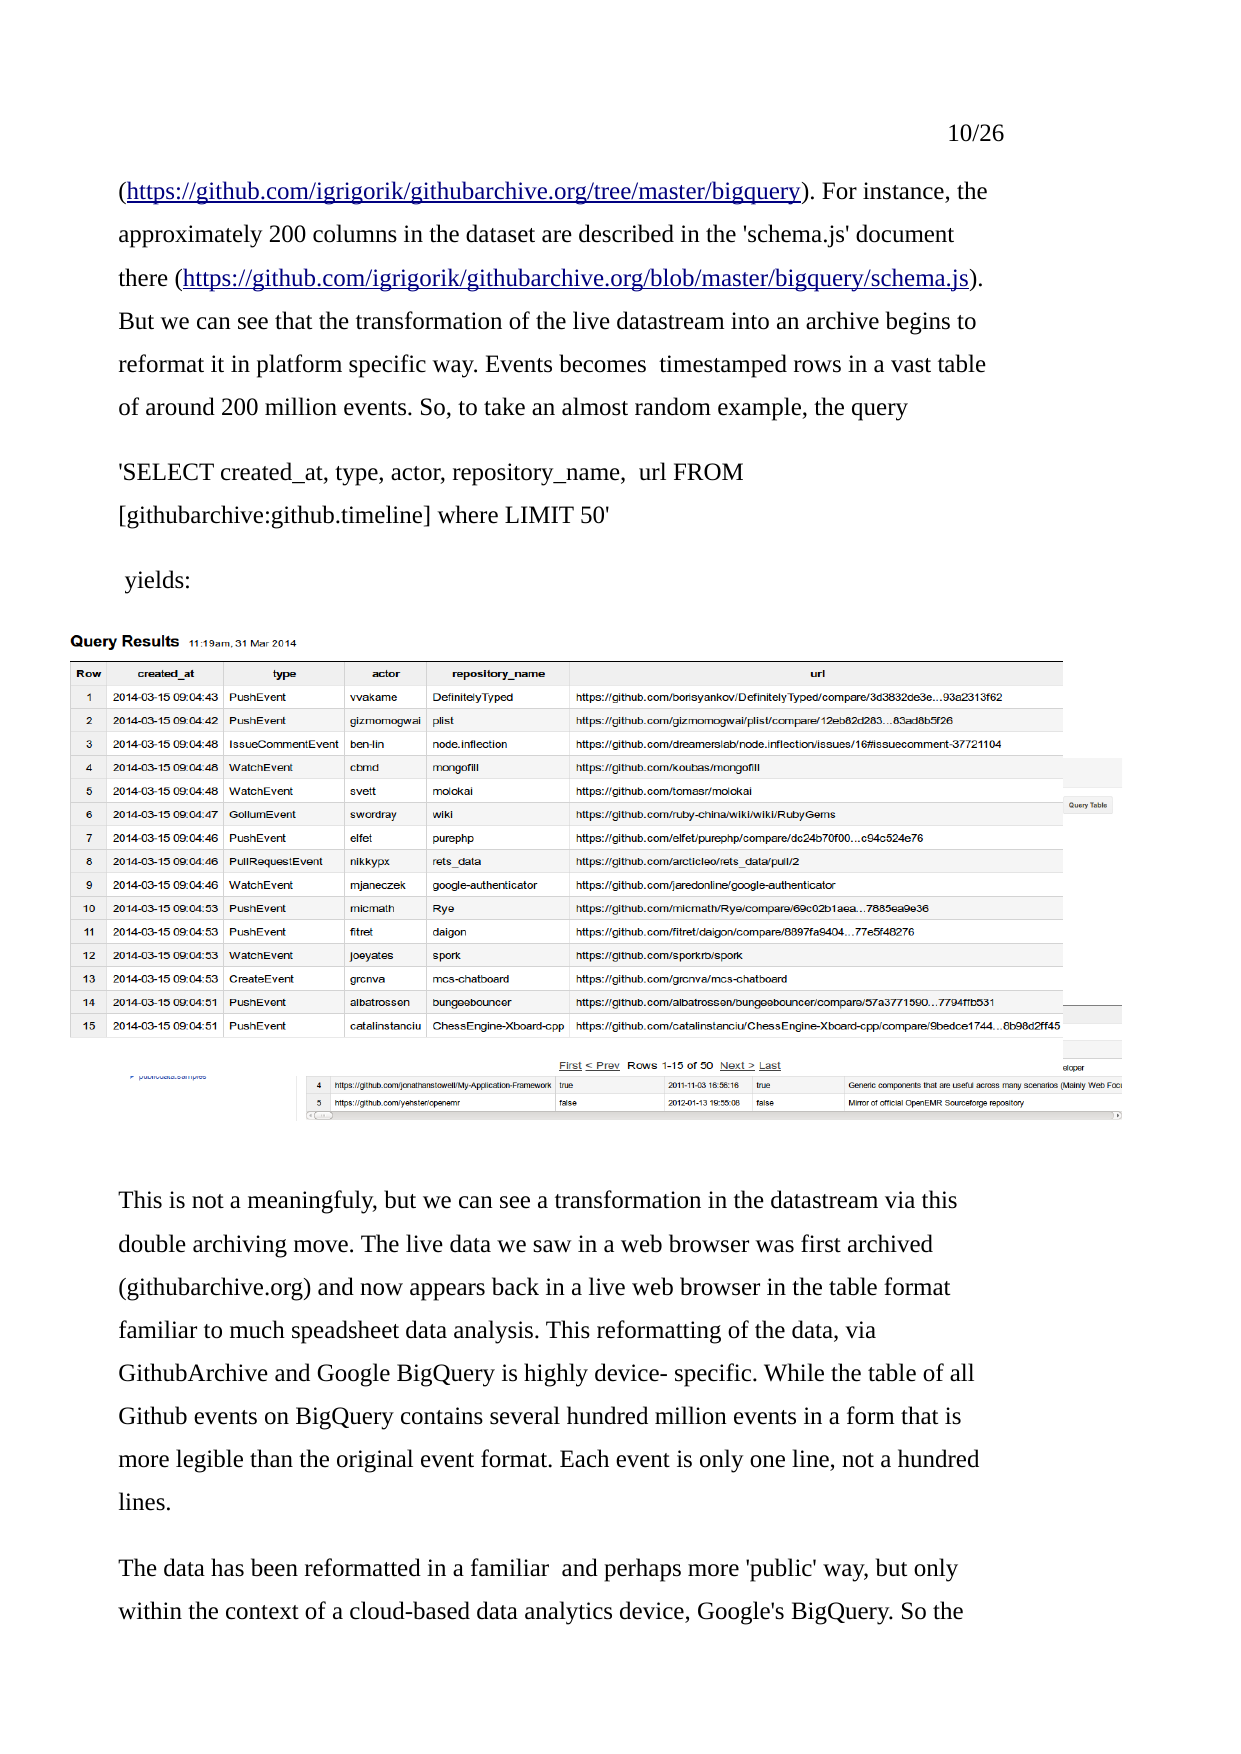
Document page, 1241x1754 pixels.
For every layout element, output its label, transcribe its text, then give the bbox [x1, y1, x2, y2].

text yields: [118, 566, 1004, 594]
text (https://github.com/igrigorik/githubarchive.org/tree/master/bigquery). For instance, the approximately 200 columns in the dataset are described in the 'schema.js' document there (https://github.com/igrigorik/githubarchive.org/blob/master/bigquery/schema.js). But we can see that the transformation of the live datastream into an archive begins to reformat it in platform specific way. Events becomes timestamped rows in a vast table of around 200 million events. So, to take an almost random example, the query [118, 176, 1004, 421]
picture [59, 630, 1123, 1121]
text The data has been reformatted in a familiar and perhaps more 'public' way, but only within the context of a cloud-based data analytics device, Google's BigQuery. So the [118, 1553, 1004, 1624]
text This is not a meaningfuly, but we can see a transformation in the datastream via this double archiving move. The live data we saw in a web browser was first archived (githubarchive.org) and now appears back in a live web browser in the table format familiar to much speadsheet data analysis. This reformatting of the data, via GithubArchive and Google BigQuery is highly device- specific. While the table of all Github events on BigQuery contains several hundred million events in a form that is more legible than the original event format. Each event is only one line, not a hundred lines. [118, 1186, 1004, 1516]
text 'SELECT created_at, type, actor, repository_name, url FROM [githubarchive:github.timeline] where LIMIT 50' [118, 457, 1004, 529]
